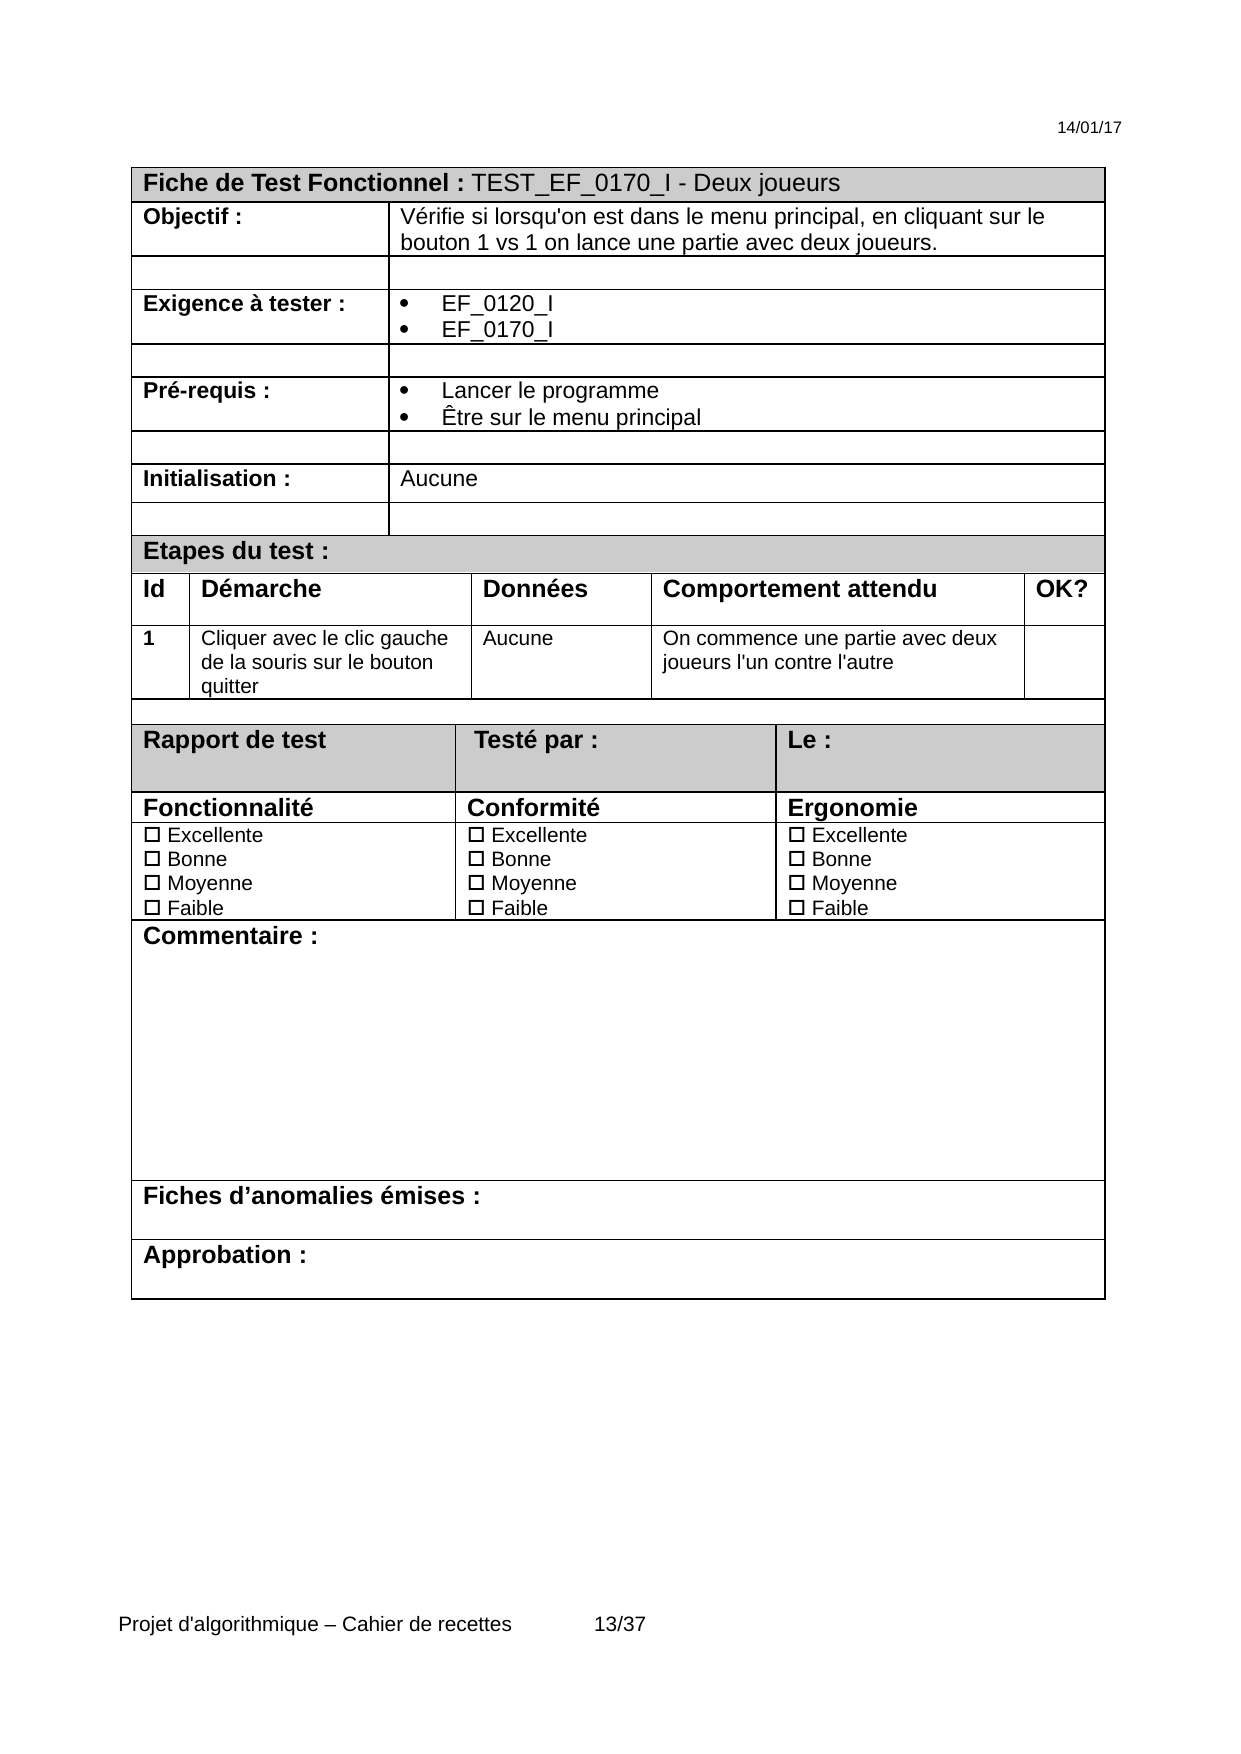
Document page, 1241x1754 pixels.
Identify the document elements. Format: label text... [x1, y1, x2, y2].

table_cell [390, 345, 1104, 376]
table_cell [390, 257, 1104, 288]
table_cell Pré-requis : [132, 378, 388, 430]
table_cell 1 [132, 626, 189, 698]
table_cell [132, 257, 388, 288]
table_cell [132, 432, 388, 463]
table_cell [1025, 626, 1104, 698]
table_cell Fiches d’anomalies émises : [132, 1181, 1104, 1239]
table_cell □ Excellente □ Bonne □ Moyenne □ Faible [777, 823, 1104, 919]
table_cell Comportement attendu [652, 574, 1024, 624]
table_cell On commence une partie avec deux joueurs l'un contre l'autre [652, 626, 1024, 698]
table_cell Initialisation : [132, 465, 388, 501]
table_cell Objectif : [132, 203, 388, 255]
table_cell [132, 700, 1104, 723]
table_cell [390, 432, 1104, 463]
table_cell Cliquer avec le clic gauche de la souris sur le bouton quitter [190, 626, 471, 698]
table_cell Fonctionnalité [132, 793, 455, 822]
table_cell Commentaire : [132, 921, 1104, 1180]
table_cell [390, 503, 1104, 534]
table_cell Lancer le programme Être sur le menu principal [390, 378, 1104, 430]
table_cell Aucune [472, 626, 651, 698]
table_cell Id [132, 574, 189, 624]
table_cell Conformité [456, 793, 775, 822]
table_cell Le : [777, 725, 1104, 791]
table_cell Vérifie si lorsqu'on est dans le menu principal, en cliquant sur le bouton 1 vs 1 on lance une partie avec deux joueurs. [390, 203, 1104, 255]
table_cell Rapport de test [132, 725, 455, 791]
table_cell Exigence à tester : [132, 290, 388, 343]
table_cell Testé par : [456, 725, 775, 791]
table_cell Démarche [190, 574, 471, 624]
table_cell Données [472, 574, 651, 624]
table_cell Ergonomie [777, 793, 1104, 822]
table_cell □ Excellente □ Bonne □ Moyenne □ Faible [132, 823, 455, 919]
table_cell □ Excellente □ Bonne □ Moyenne □ Faible [456, 823, 775, 919]
table_cell EF_0120_I EF_0170_I [390, 290, 1104, 343]
table_cell [132, 345, 388, 376]
table_cell OK? [1025, 574, 1104, 624]
table_cell Aucune [390, 465, 1104, 501]
table_cell Etapes du test : [132, 536, 1104, 572]
table_cell Approbation : [132, 1240, 1104, 1298]
table_cell [132, 503, 388, 534]
table_header Fiche de Test Fonctionnel : TEST_EF_0170_I - Deux joueurs [132, 168, 1104, 201]
